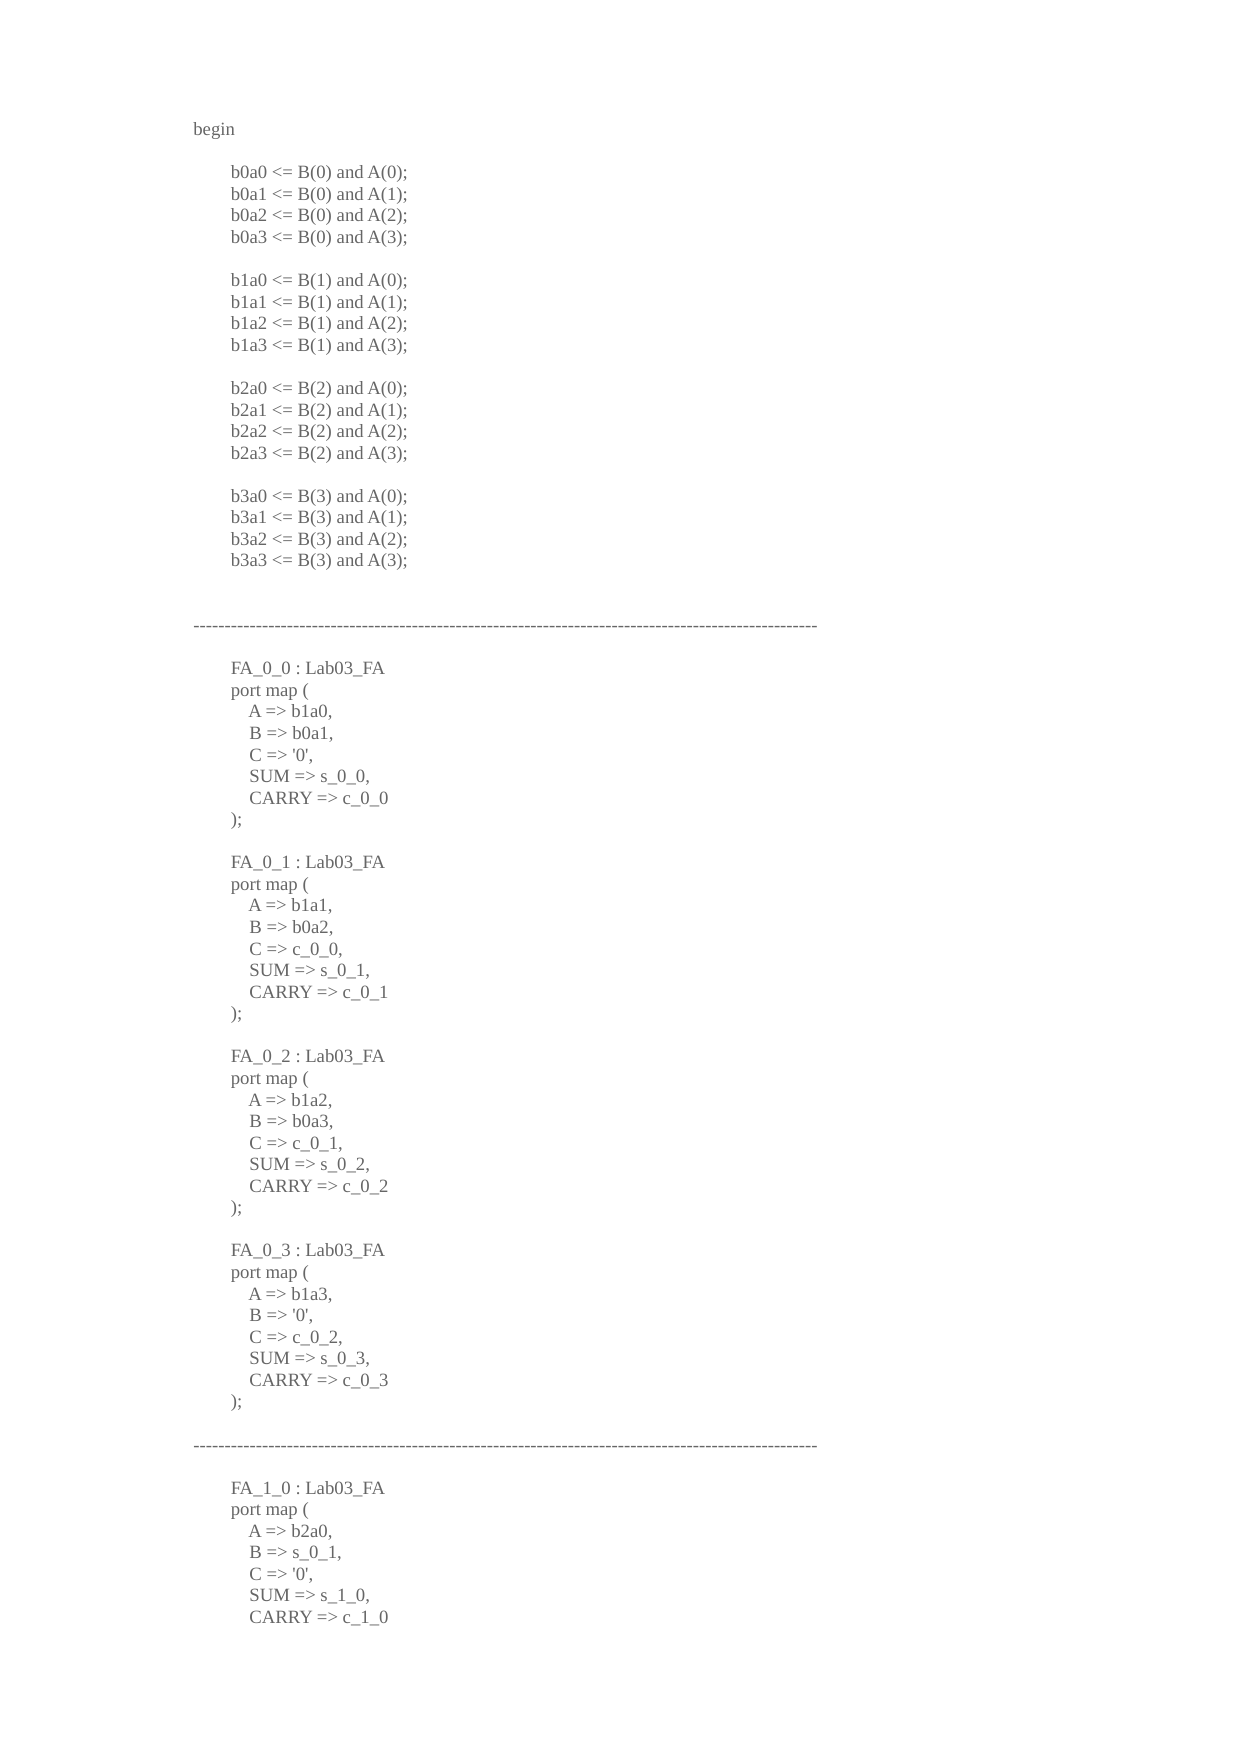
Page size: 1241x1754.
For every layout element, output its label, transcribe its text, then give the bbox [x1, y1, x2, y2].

text b0a3 <= B(0) and A(3); [193, 226, 1122, 247]
text CARRY => c_1_0 [193, 1606, 1122, 1627]
text port map ( [193, 1067, 1122, 1088]
text C => '0', [193, 743, 1122, 765]
text CARRY => c_0_3 [193, 1369, 1122, 1390]
text FA_0_1 : Lab03_FA [193, 851, 1122, 873]
text A => b1a0, [193, 700, 1122, 722]
text A => b1a3, [193, 1282, 1122, 1304]
text b1a3 <= B(1) and A(3); [193, 334, 1122, 355]
text b0a1 <= B(0) and A(1); [193, 183, 1122, 204]
text FA_0_2 : Lab03_FA [193, 1045, 1122, 1067]
text C => '0', [193, 1563, 1122, 1584]
text b2a1 <= B(2) and A(1); [193, 398, 1122, 420]
text B => b0a2, [193, 916, 1122, 937]
text ---------------------------------------------------------------------------------------------------- [193, 614, 1122, 636]
text b1a2 <= B(1) and A(2); [193, 312, 1122, 334]
text SUM => s_0_3, [193, 1347, 1122, 1369]
text b1a1 <= B(1) and A(1); [193, 291, 1122, 312]
text port map ( [193, 1498, 1122, 1520]
text B => b0a1, [193, 722, 1122, 743]
text A => b1a1, [193, 894, 1122, 916]
text begin [193, 118, 1122, 140]
text b0a2 <= B(0) and A(2); [193, 204, 1122, 226]
text B => s_0_1, [193, 1541, 1122, 1563]
text b3a3 <= B(3) and A(3); [193, 549, 1122, 571]
text FA_0_0 : Lab03_FA [193, 657, 1122, 679]
text CARRY => c_0_1 [193, 981, 1122, 1002]
text SUM => s_1_0, [193, 1584, 1122, 1606]
text b3a2 <= B(3) and A(2); [193, 528, 1122, 549]
text CARRY => c_0_2 [193, 1175, 1122, 1196]
text ); [193, 1196, 1122, 1218]
text b1a0 <= B(1) and A(0); [193, 269, 1122, 291]
text B => '0', [193, 1304, 1122, 1326]
text port map ( [193, 1261, 1122, 1282]
text b3a1 <= B(3) and A(1); [193, 506, 1122, 528]
text b3a0 <= B(3) and A(0); [193, 485, 1122, 506]
text CARRY => c_0_0 [193, 787, 1122, 808]
text FA_1_0 : Lab03_FA [193, 1477, 1122, 1498]
text FA_0_3 : Lab03_FA [193, 1239, 1122, 1261]
text b2a0 <= B(2) and A(0); [193, 377, 1122, 398]
text b0a0 <= B(0) and A(0); [193, 161, 1122, 183]
text A => b2a0, [193, 1520, 1122, 1541]
text ); [193, 808, 1122, 830]
text A => b1a2, [193, 1088, 1122, 1110]
text ); [193, 1390, 1122, 1412]
text ---------------------------------------------------------------------------------------------------- [193, 1433, 1122, 1455]
text C => c_0_2, [193, 1326, 1122, 1347]
text b2a3 <= B(2) and A(3); [193, 442, 1122, 463]
text port map ( [193, 679, 1122, 700]
text SUM => s_0_0, [193, 765, 1122, 787]
text B => b0a3, [193, 1110, 1122, 1132]
text ); [193, 1002, 1122, 1024]
text C => c_0_0, [193, 937, 1122, 959]
text SUM => s_0_2, [193, 1153, 1122, 1175]
text C => c_0_1, [193, 1132, 1122, 1153]
text b2a2 <= B(2) and A(2); [193, 420, 1122, 442]
text port map ( [193, 873, 1122, 894]
text SUM => s_0_1, [193, 959, 1122, 981]
